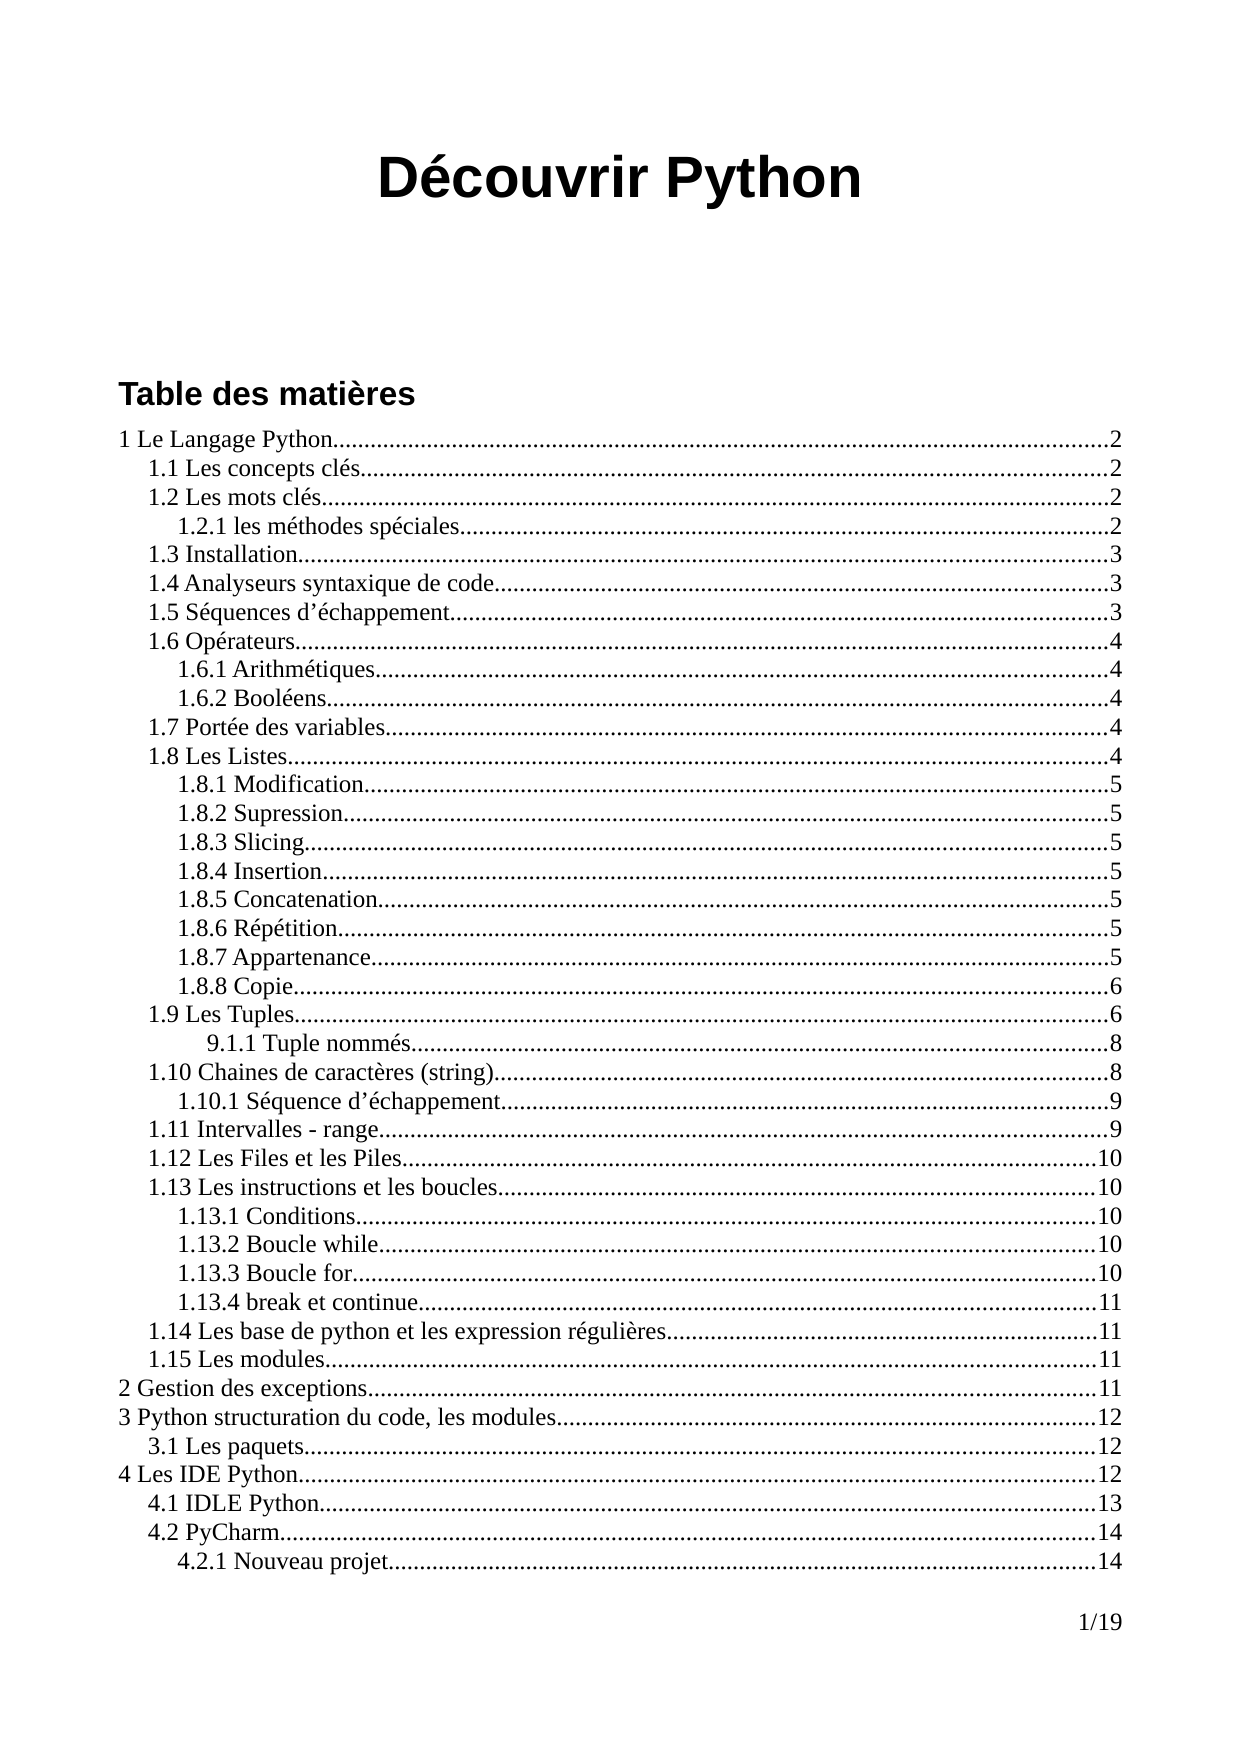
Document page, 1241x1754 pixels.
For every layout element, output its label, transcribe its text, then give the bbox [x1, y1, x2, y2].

text 4.1 IDLE Python 13 [148, 1488, 1122, 1517]
text 1.13.4 break et continue 11 [177, 1287, 1122, 1316]
text 2 Gestion des exceptions 11 [118, 1373, 1122, 1402]
text 9.1.1 Tuple nommés 8 [207, 1028, 1122, 1057]
text 1.8.4 Insertion 5 [177, 856, 1122, 884]
text 1.7 Portée des variables 4 [148, 712, 1122, 741]
text 3 Python structuration du code, les modules 12 [118, 1402, 1122, 1431]
text 1.8 Les Listes 4 [148, 741, 1122, 769]
text 1.13.2 Boucle while 10 [177, 1229, 1122, 1258]
text 4.2 PyCharm 14 [148, 1517, 1122, 1546]
text 1.8.5 Concatenation 5 [177, 884, 1122, 913]
text 1.9 Les Tuples 6 [148, 999, 1122, 1028]
text 1.13 Les instructions et les boucles 10 [148, 1172, 1122, 1201]
text 1.3 Installation 3 [148, 539, 1122, 568]
text 1.5 Séquences d’échappement 3 [148, 597, 1122, 626]
text 1.6.2 Booléens 4 [177, 683, 1122, 712]
text 1.2 Les mots clés 2 [148, 482, 1122, 511]
text 1.1 Les concepts clés 2 [148, 453, 1122, 482]
text 4.2.1 Nouveau projet 14 [177, 1546, 1122, 1574]
text 1.6 Opérateurs 4 [148, 626, 1122, 654]
text 1.8.1 Modification 5 [177, 769, 1122, 798]
text 3.1 Les paquets 12 [148, 1431, 1122, 1459]
text 1.12 Les Files et les Piles 10 [148, 1143, 1122, 1172]
text 1.8.6 Répétition 5 [177, 913, 1122, 942]
text 1.13.3 Boucle for 10 [177, 1258, 1122, 1287]
text 1.10 Chaines de caractères (string) 8 [148, 1057, 1122, 1086]
text 1.4 Analyseurs syntaxique de code 3 [148, 568, 1122, 597]
subtitle Table des matières [118, 374, 1122, 412]
text 4 Les IDE Python 12 [118, 1459, 1122, 1488]
text 1.11 Intervalles - range 9 [148, 1114, 1122, 1143]
text 1.10.1 Séquence d’échappement 9 [177, 1086, 1122, 1114]
text 1.13.1 Conditions 10 [177, 1201, 1122, 1229]
text 1.15 Les modules 11 [148, 1344, 1122, 1373]
text 1 Le Langage Python 2 [118, 424, 1122, 453]
text 1.6.1 Arithmétiques 4 [177, 654, 1122, 683]
text 1.2.1 les méthodes spéciales 2 [177, 511, 1122, 539]
text 1.14 Les base de python et les expression régulières 11 [148, 1316, 1122, 1344]
text 1.8.2 Supression 5 [177, 798, 1122, 827]
text 1.8.7 Appartenance 5 [177, 942, 1122, 971]
title Découvrir Python [118, 143, 1122, 210]
text 1.8.3 Slicing 5 [177, 827, 1122, 856]
text 1.8.8 Copie 6 [177, 971, 1122, 999]
